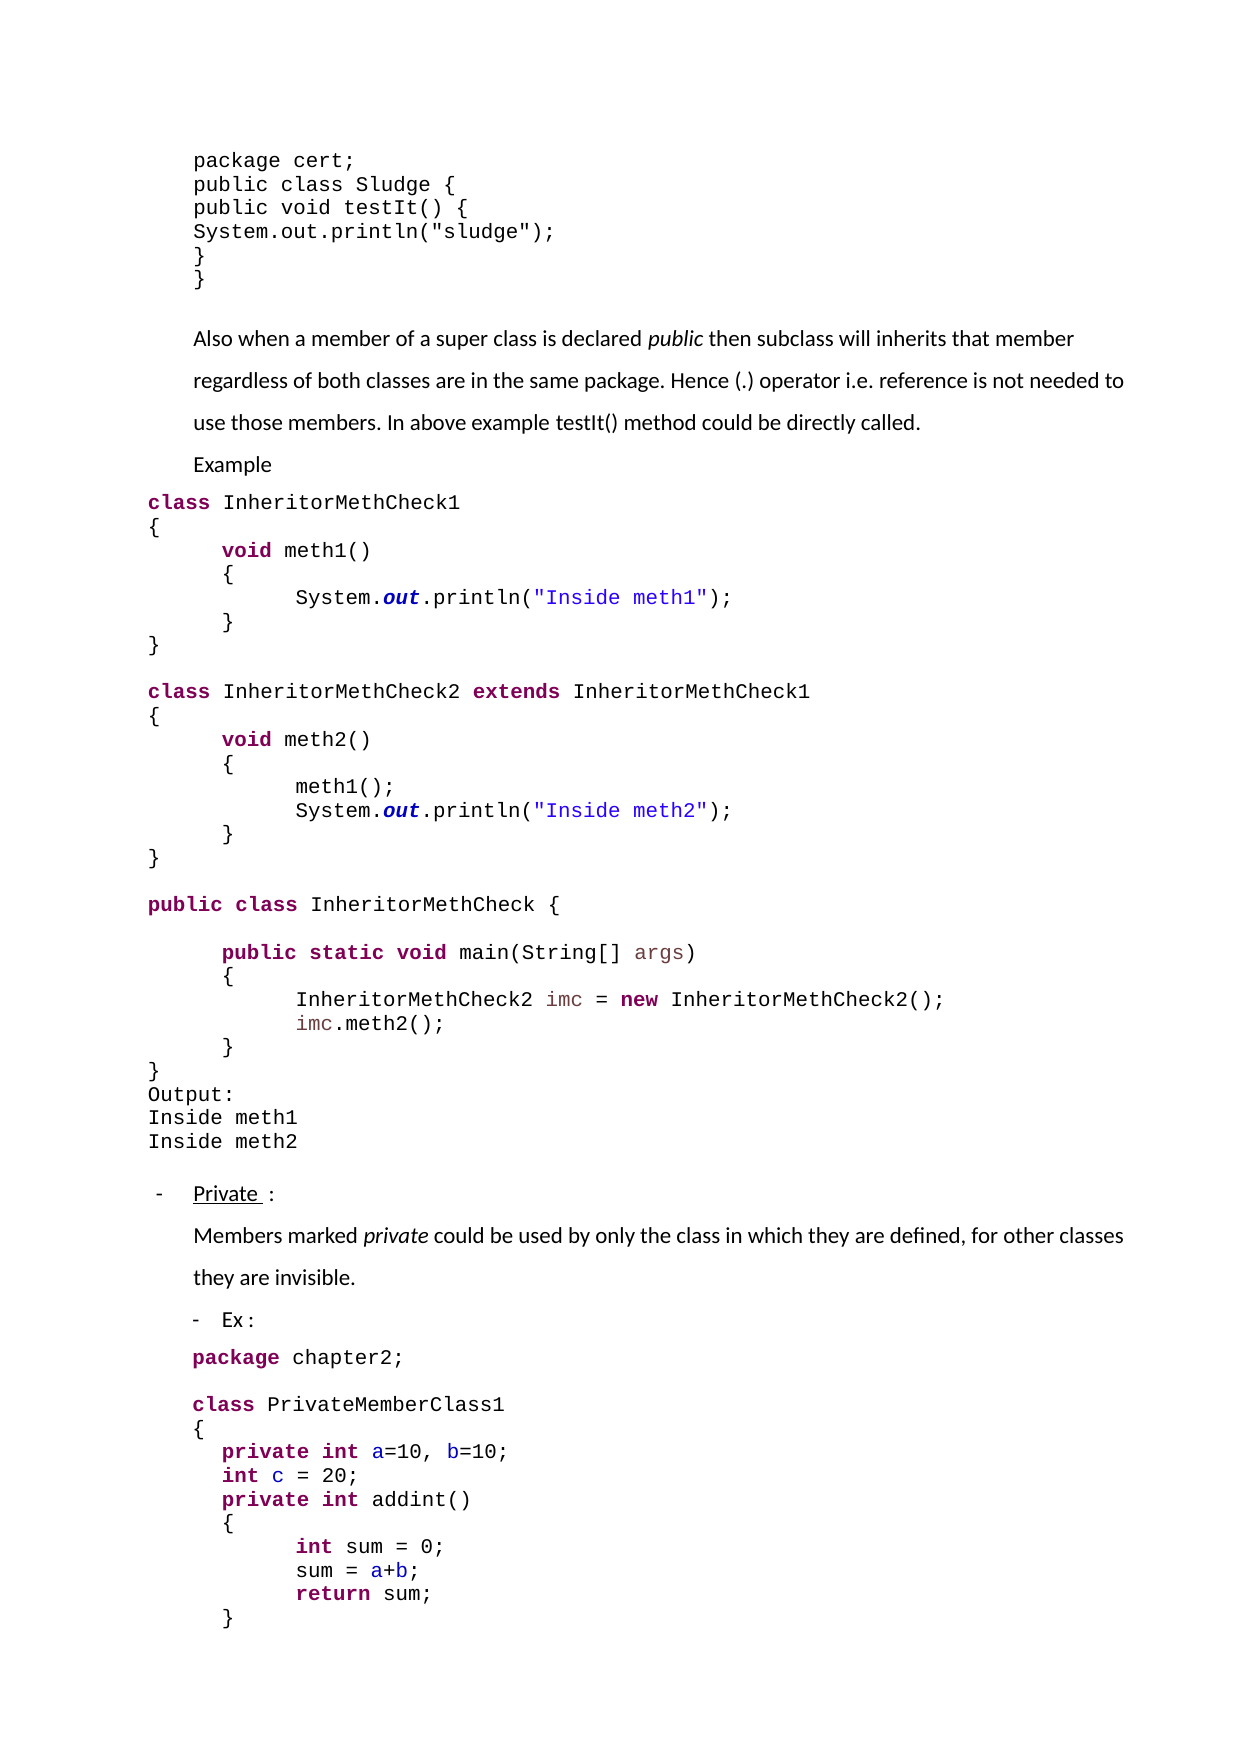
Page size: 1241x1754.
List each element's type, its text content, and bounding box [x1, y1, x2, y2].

text class InheritorMethCheck1 [148, 492, 1159, 516]
text int sum = 0; [192, 1536, 1159, 1559]
text { [148, 705, 1159, 729]
text } [148, 1060, 1159, 1083]
text System.out.println("Inside meth2"); [148, 800, 1159, 823]
text public static void main(String[] args) [148, 942, 1159, 965]
list Ex : [192, 1305, 1159, 1333]
text void meth2() [148, 729, 1159, 752]
text Also when a member of a super class is declared public then subclass will inherits that member regardless of both classes are in the same package. Hence (.) operator i.e. reference is not needed to use those members. In above example testIt() method could be directly called. [193, 324, 1159, 436]
text Output: [148, 1083, 1159, 1107]
text } [192, 1607, 1159, 1631]
text public class Sludge { [193, 174, 1159, 197]
text { [148, 965, 1159, 989]
list package chapter2; [192, 1347, 1159, 1370]
text System.out.println("sludge"); [193, 221, 1159, 244]
text } [148, 268, 1159, 292]
text InheritorMethCheck2 imc = new InheritorMethCheck2(); [148, 989, 1159, 1013]
text } [148, 611, 1159, 634]
text } [148, 847, 1159, 871]
text Example [193, 450, 1159, 478]
text public void testIt() { [193, 197, 1159, 221]
text { [192, 1512, 1159, 1536]
text { [148, 563, 1159, 587]
list Members marked private could be used by only the class in which they are defined, for other classes they are invisible. [193, 1221, 1159, 1291]
text meth1(); [148, 776, 1159, 800]
text return sum; [192, 1583, 1159, 1607]
text } [148, 823, 1159, 847]
text public class InheritorMethCheck { [148, 894, 1159, 918]
text Inside meth1 [148, 1107, 1159, 1131]
text private int addint() [192, 1489, 1159, 1512]
text } [148, 1036, 1159, 1060]
text { [148, 752, 1159, 776]
text System.out.println("Inside meth1"); [148, 587, 1159, 611]
text void meth1() [148, 540, 1159, 563]
text class InheritorMethCheck2 extends InheritorMethCheck1 [148, 682, 1159, 705]
text Inside meth2 [148, 1131, 1159, 1154]
text { [192, 1418, 1159, 1441]
text private int a=10, b=10; [192, 1441, 1159, 1465]
text imc.meth2(); [148, 1013, 1159, 1036]
text } [193, 244, 1159, 268]
text } [148, 634, 1159, 658]
text { [148, 516, 1159, 540]
text class PrivateMemberClass1 [192, 1394, 1159, 1418]
list Private : [156, 1179, 1159, 1207]
text int c = 20; [192, 1465, 1159, 1489]
text package cert; [193, 150, 1159, 174]
text sum = a+b; [192, 1559, 1159, 1583]
